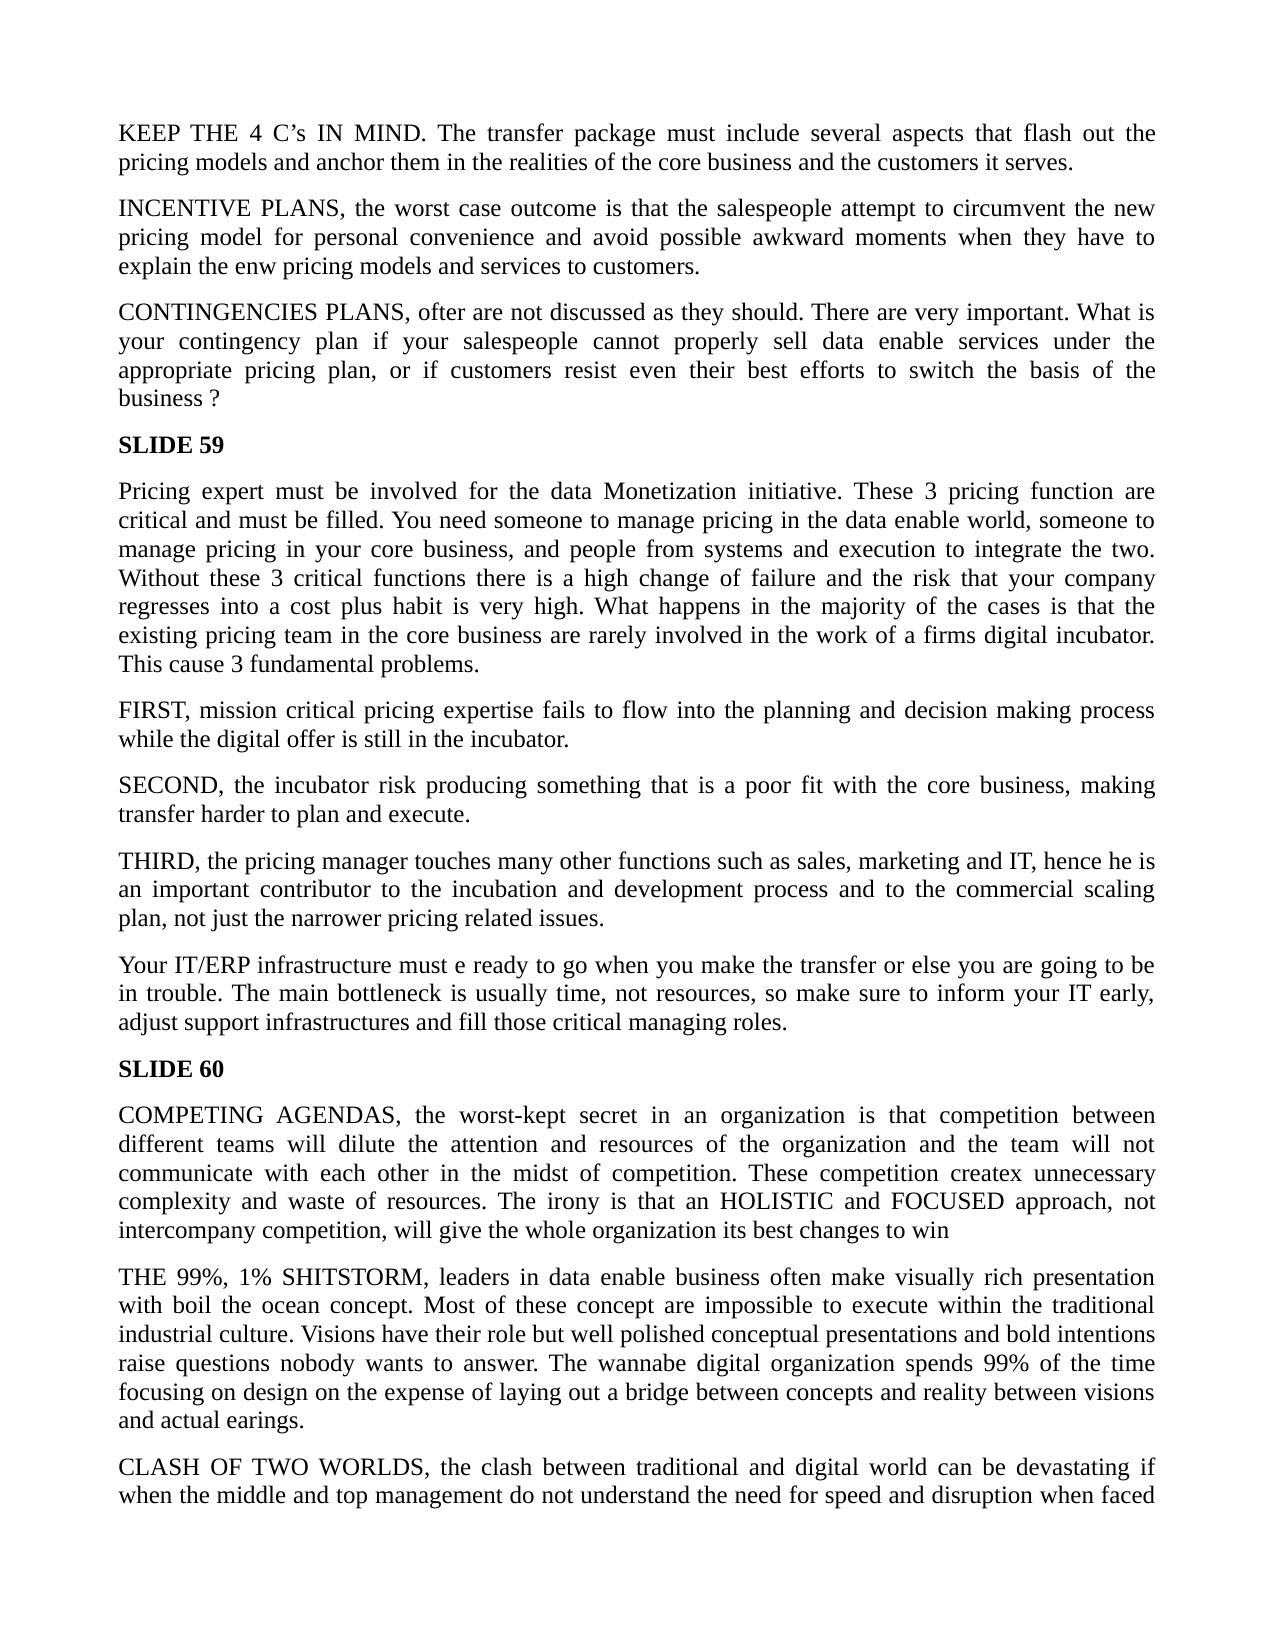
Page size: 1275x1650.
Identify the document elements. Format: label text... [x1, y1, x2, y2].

text SECOND, the incubator risk producing something that is a poor fit with the core business, making transfer harder to plan and execute. [118, 771, 1157, 828]
text COMPETING AGENDAS, the worst-kept secret in an organization is that competition between different teams will dilute the attention and resources of the organization and the team will not communicate with each other in the midst of competition. These competition createx unnecessary complexity and waste of resources. The irony is that an HOLISTIC and FOCUSED approach, not intercompany competition, will give the whole organization its best changes to win [118, 1100, 1157, 1244]
text CLASH OF TWO WORLDS, the clash between traditional and digital world can be devastating if when the middle and top management do not understand the need for speed and disruption when faced [118, 1452, 1157, 1509]
text THE 99%, 1% SHITSTORM, leaders in data enable business often make visually rich presentation with boil the ocean concept. Most of these concept are impossible to execute within the traditional industrial culture. Visions have their role but well polished conceptual presentations and bold intentions raise questions nobody wants to answer. The wannabe digital organization spends 99% of the time focusing on design on the expense of laying out a bridge between concepts and reality between visions and actual earings. [118, 1262, 1157, 1434]
text FIRST, mission critical pricing expertise fails to flow into the planning and decision making process while the digital offer is still in the incubator. [118, 695, 1157, 753]
text THIRD, the pricing manager touches many other functions such as sales, marketing and IT, hence he is an important contributor to the incubation and development process and to the commercial scaling plan, not just the narrower pricing related issues. [118, 846, 1157, 932]
text SLIDE 60 [118, 1054, 1157, 1082]
text Pricing expert must be involved for the data Monetization initiative. These 3 pricing function are critical and must be filled. You need someone to manage pricing in the data enable world, someone to manage pricing in your core business, and people from systems and execution to integrate the two. Without these 3 critical functions there is a high change of failure and the risk that your company regresses into a cost plus habit is very high. What happens in the majority of the cases is that the existing pricing team in the core business are rarely involved in the work of a firms digital incubator. This cause 3 fundamental problems. [118, 476, 1157, 678]
text Your IT/ERP infrastructure must e ready to go when you make the transfer or else you are going to be in trouble. The main bottleneck is usually time, not resources, so make sure to inform your IT early, adjust support infrastructures and fill those critical managing roles. [118, 950, 1157, 1036]
text SLIDE 59 [118, 430, 1157, 459]
text KEEP THE 4 C’s IN MIND. The transfer package must include several aspects that flash out the pricing models and anchor them in the realities of the core business and the customers it serves. [118, 118, 1157, 176]
text INCENTIVE PLANS, the worst case outcome is that the salespeople attempt to circumvent the new pricing model for personal convenience and avoid possible awkward moments when they have to explain the enw pricing models and services to customers. [118, 193, 1157, 279]
text CONTINGENCIES PLANS, ofter are not discussed as they should. There are very important. What is your contingency plan if your salespeople cannot properly sell data enable services under the appropriate pricing plan, or if customers resist even their best efforts to switch the basis of the business ? [118, 297, 1157, 412]
